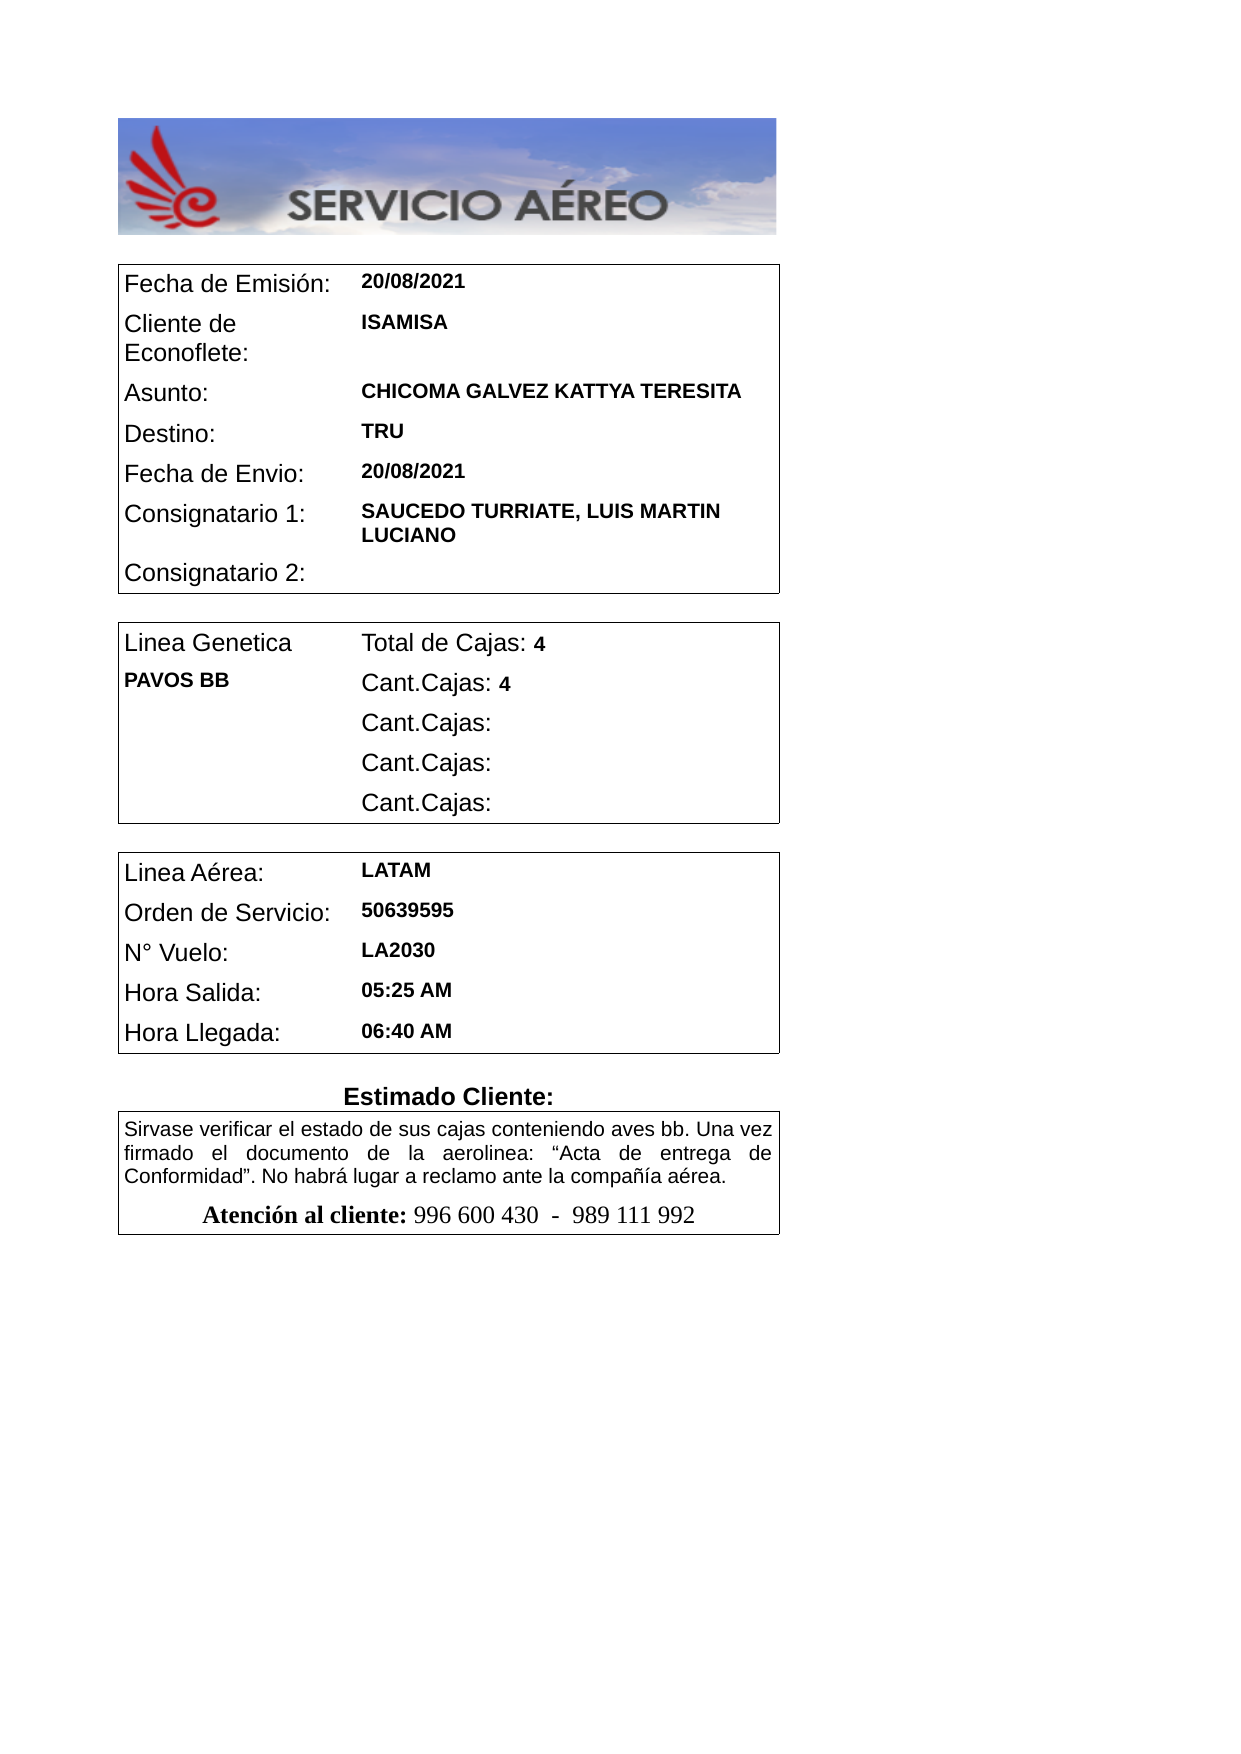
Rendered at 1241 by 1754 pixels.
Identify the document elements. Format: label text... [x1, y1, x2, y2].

table_cell Linea Aérea: [119, 853, 356, 892]
table_cell [119, 783, 356, 823]
table_cell Estimado Cliente: [118, 1054, 779, 1111]
table_cell LATAM [356, 853, 779, 892]
table_cell Hora Salida: [119, 973, 356, 1013]
table_header 20/08/2021 [356, 265, 779, 304]
table_cell [119, 702, 356, 742]
table_cell ISAMISA [356, 304, 779, 373]
table_cell CHICOMA GALVEZ KATTYA TERESITA [356, 373, 779, 413]
table_cell Total de Cajas: 4 [356, 623, 779, 662]
table_cell N° Vuelo: [119, 932, 356, 972]
table_cell Cant.Cajas: [356, 702, 779, 742]
table_cell Consignatario 2: [119, 553, 356, 593]
table_cell [356, 553, 779, 593]
table_cell Cant.Cajas: [356, 743, 779, 783]
table_cell 05:25 AM [356, 973, 779, 1013]
table_cell LA2030 [356, 932, 779, 972]
table_cell 50639595 [356, 892, 779, 932]
table_cell PAVOS BB [119, 662, 356, 702]
table_cell Orden de Servicio: [119, 892, 356, 932]
table_cell [118, 824, 356, 852]
table_cell Linea Genetica [119, 623, 356, 662]
table_cell Hora Llegada: [119, 1013, 356, 1053]
table_cell 20/08/2021 [356, 453, 779, 493]
table_cell [119, 743, 356, 783]
picture [118, 118, 777, 235]
table_cell [118, 594, 356, 622]
table_cell [356, 824, 779, 852]
table_cell Destino: [119, 413, 356, 453]
table_cell [356, 594, 779, 622]
table_cell Cant.Cajas: 4 [356, 662, 779, 702]
table_header Fecha de Emisión: [119, 265, 356, 304]
table_cell TRU [356, 413, 779, 453]
table_cell Cliente de Econoflete: [119, 304, 356, 373]
table_cell Fecha de Envio: [119, 453, 356, 493]
table_cell Consignatario 1: [119, 493, 356, 553]
table_cell 06:40 AM [356, 1013, 779, 1053]
table_cell Atención al cliente: 996 600 430 - 989 111 992 [119, 1194, 779, 1234]
table_cell SAUCEDO TURRIATE, LUIS MARTIN LUCIANO [356, 493, 779, 553]
table_cell Asunto: [119, 373, 356, 413]
table_cell Cant.Cajas: [356, 783, 779, 823]
table_cell Sirvase verificar el estado de sus cajas conteniendo aves bb. Una vez firmado el documento de la aerolinea: “Acta de entrega de Conformidad”. No habrá lugar a reclamo ante la compañía aérea. [119, 1112, 779, 1194]
